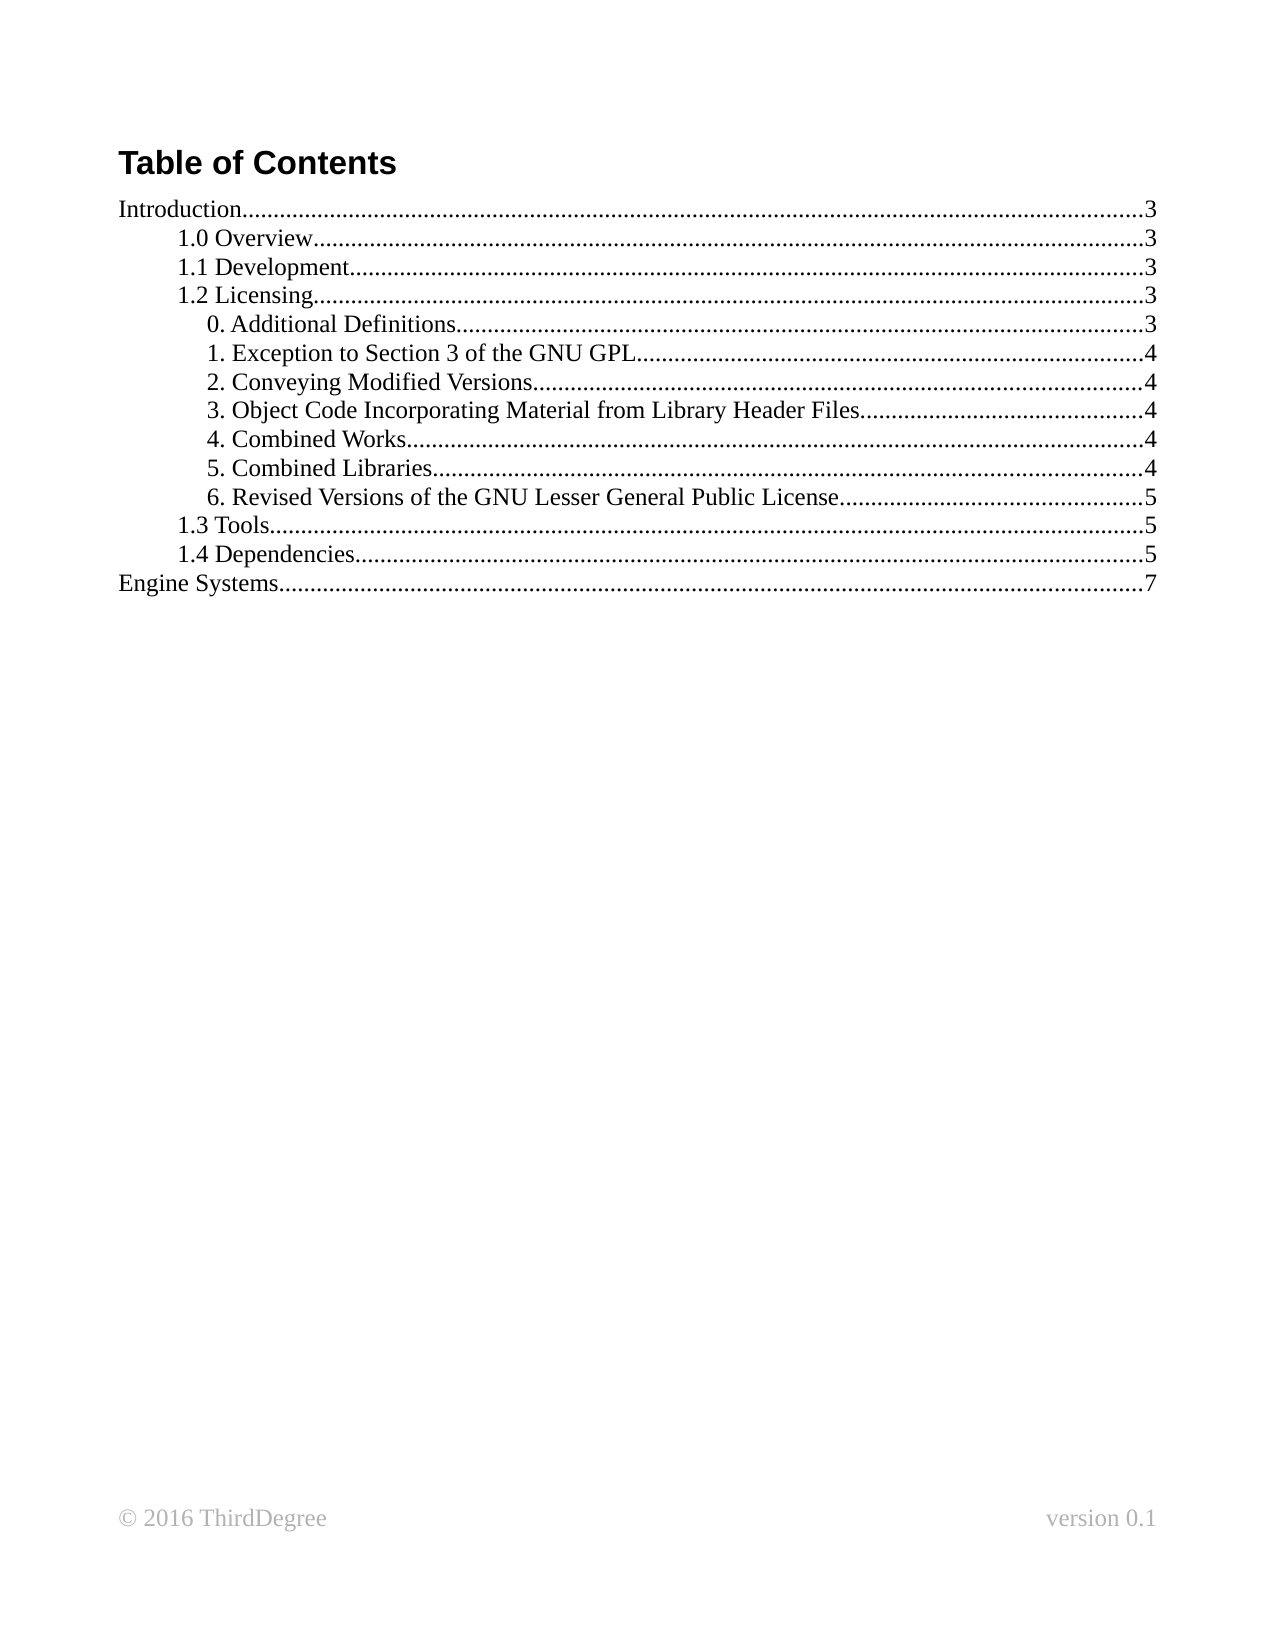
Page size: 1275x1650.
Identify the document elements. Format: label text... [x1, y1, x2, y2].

text 1.4 Dependencies 5 [177, 539, 1157, 568]
text 1.0 Overview 3 [177, 223, 1157, 252]
text Introduction 3 [118, 194, 1157, 223]
text 4. Combined Works. 4 [207, 424, 1157, 453]
text 6. Revised Versions of the GNU Lesser General Public License. 5 [207, 482, 1157, 510]
text 3. Object Code Incorporating Material from Library Header Files. 4 [207, 395, 1157, 424]
text 1.2 Licensing 3 [177, 280, 1157, 309]
text 1.1 Development 3 [177, 252, 1157, 280]
subtitle Table of Contents [118, 143, 1157, 182]
text 2. Conveying Modified Versions. 4 [207, 367, 1157, 395]
text 1.3 Tools 5 [177, 510, 1157, 539]
text Engine Systems 7 [118, 568, 1157, 597]
text 1. Exception to Section 3 of the GNU GPL. 4 [207, 338, 1157, 367]
text 0. Additional Definitions. 3 [207, 309, 1157, 338]
text 5. Combined Libraries. 4 [207, 453, 1157, 482]
